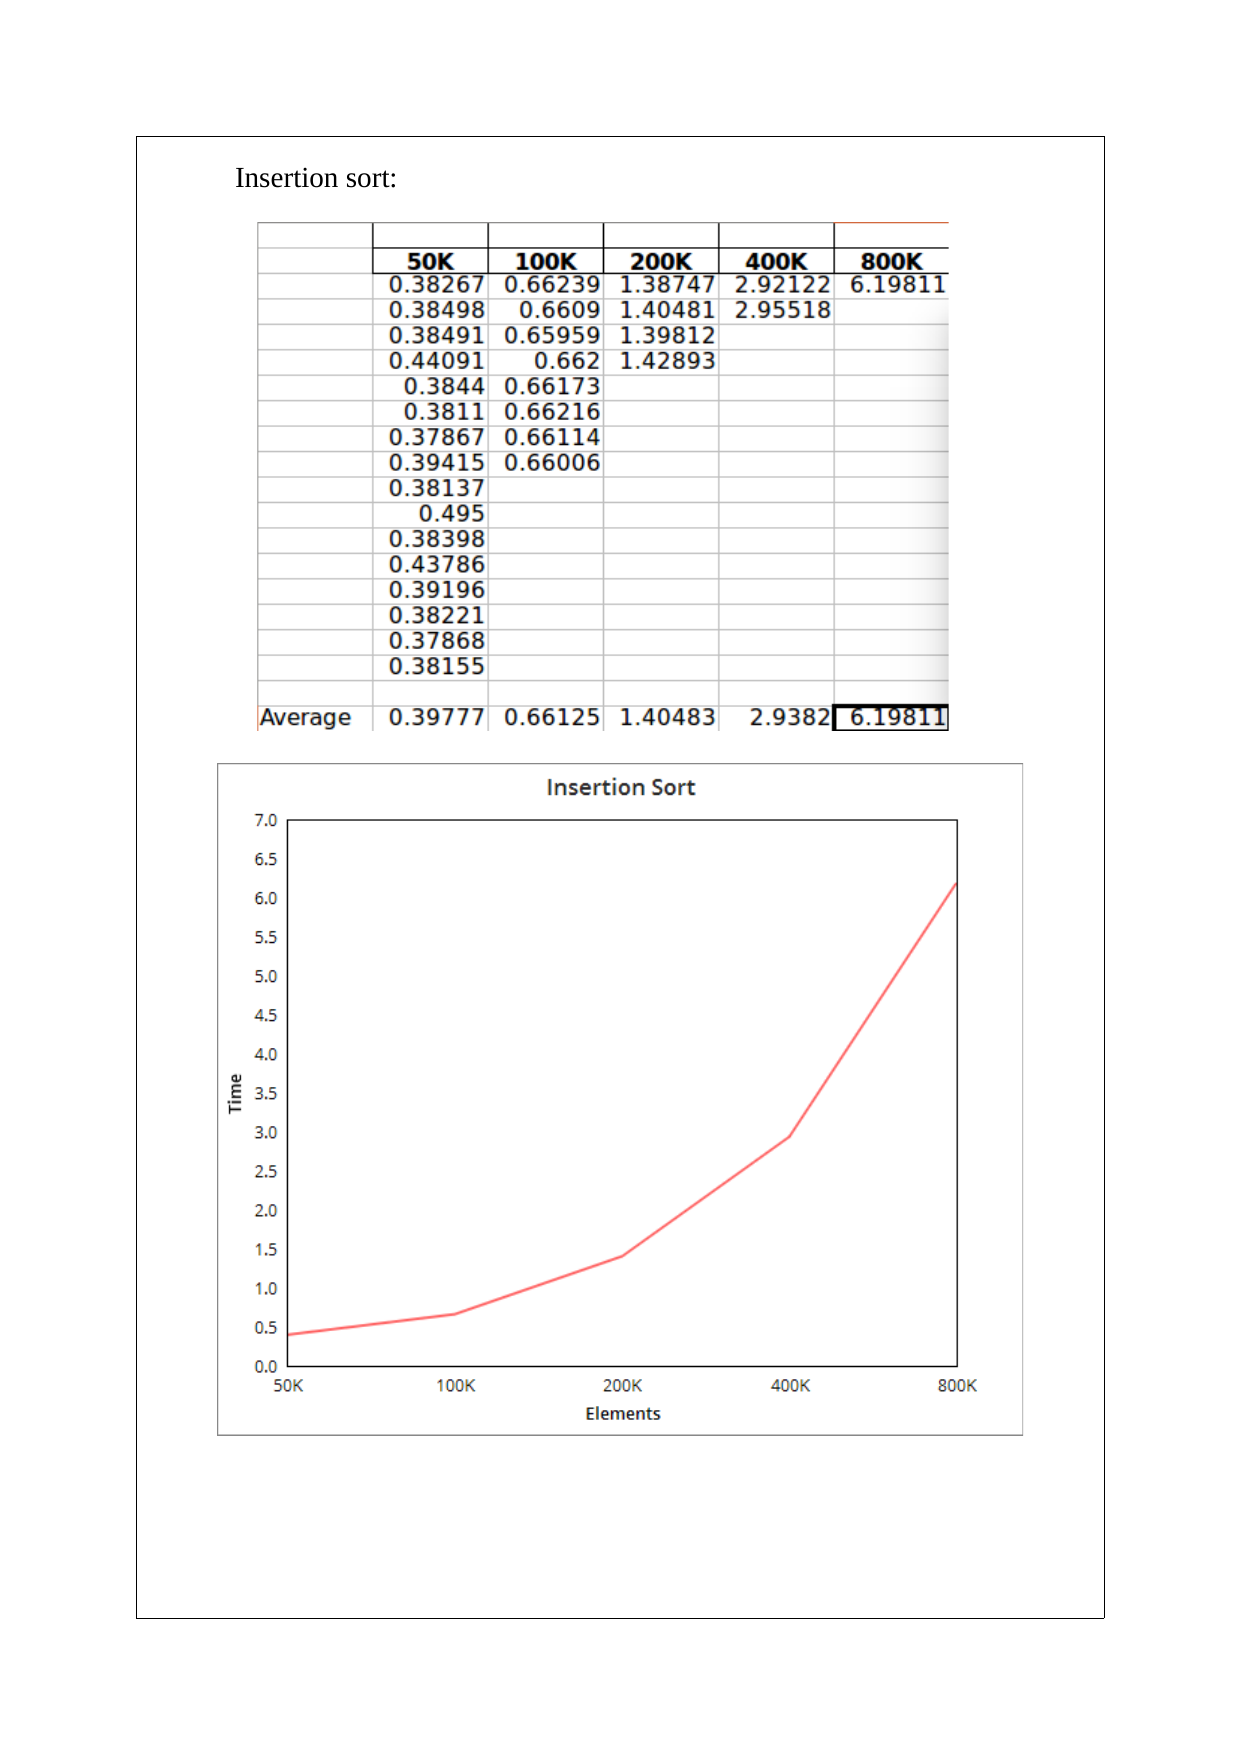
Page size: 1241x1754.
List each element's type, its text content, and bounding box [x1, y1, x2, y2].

text Insertion sort: [160, 160, 1081, 193]
picture [217, 763, 1024, 1436]
picture [257, 222, 949, 731]
